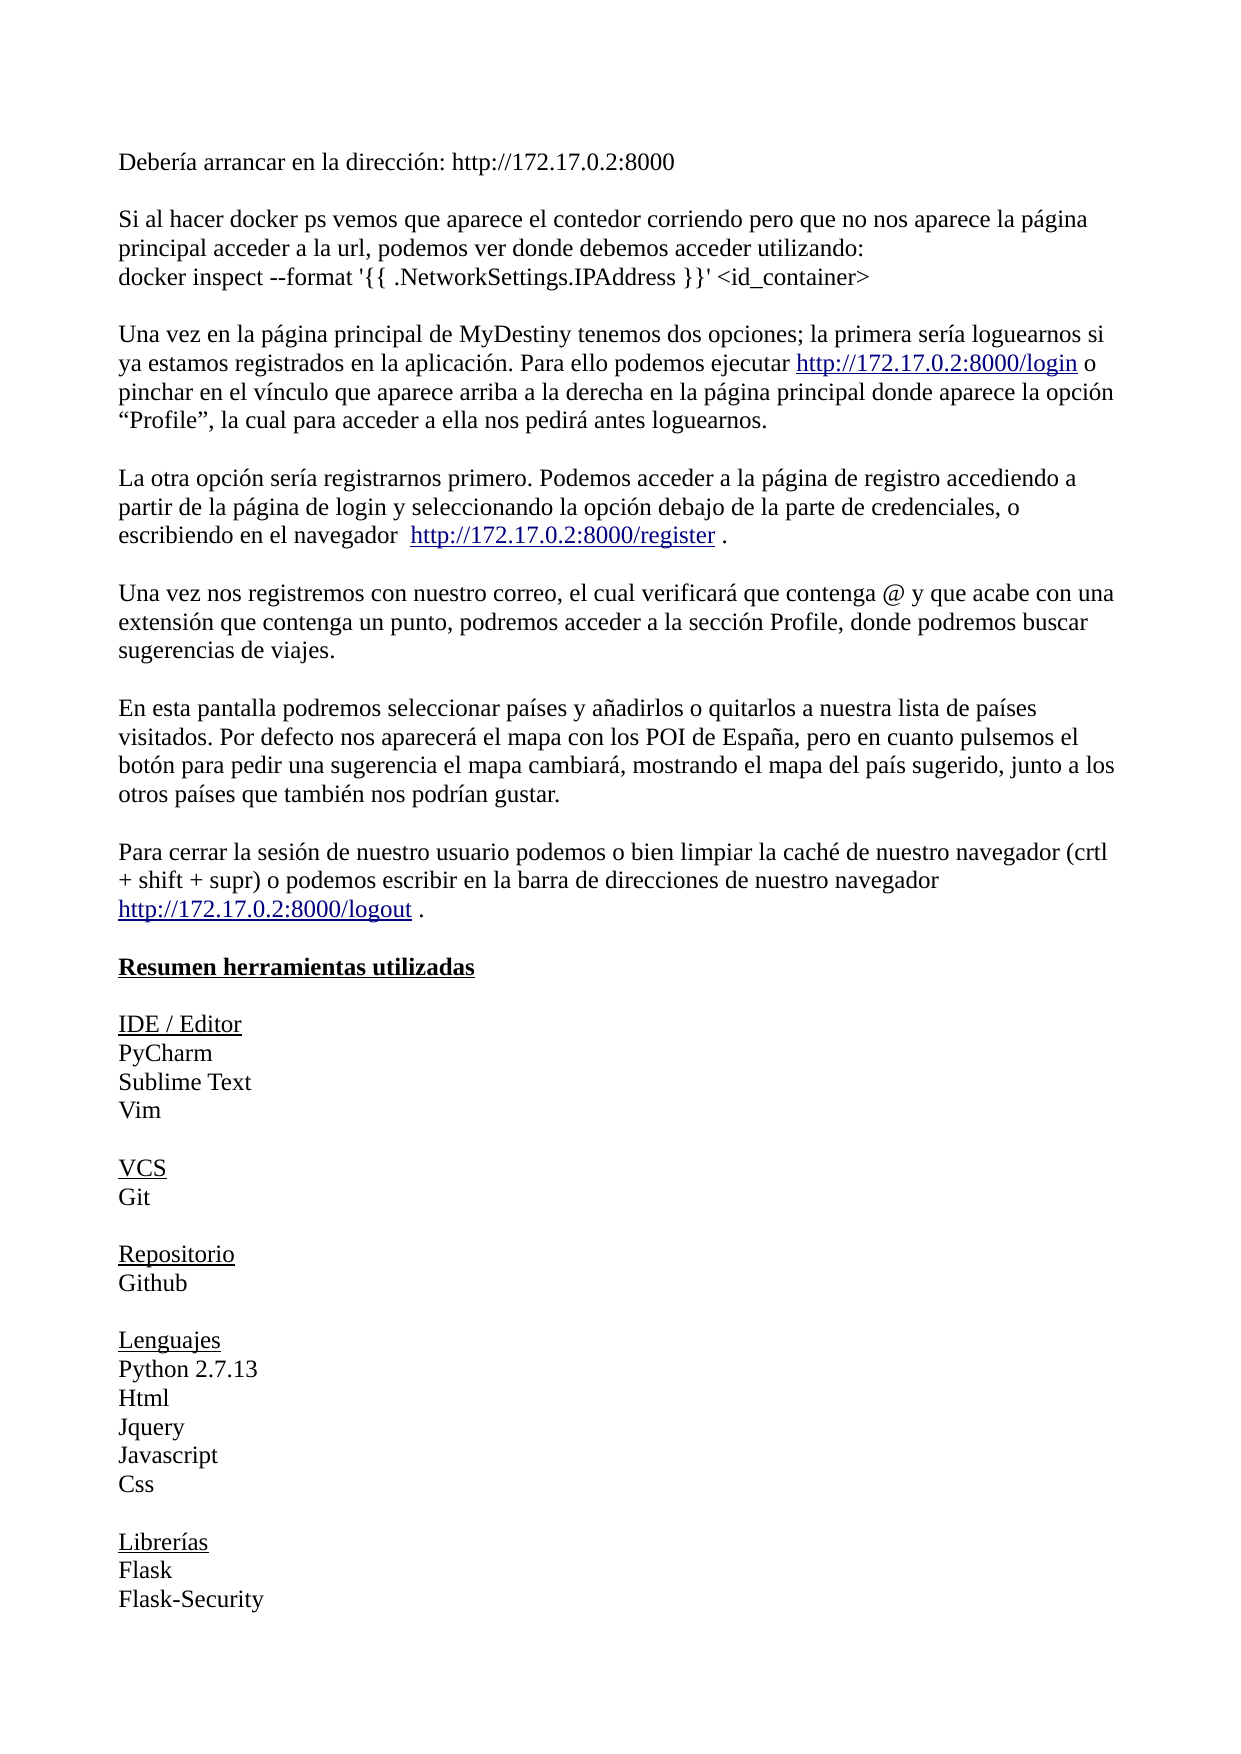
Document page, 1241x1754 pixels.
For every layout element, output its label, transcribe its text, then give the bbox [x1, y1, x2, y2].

text PyCharm [118, 1038, 1122, 1067]
text Vim [118, 1096, 1122, 1124]
text Debería arrancar en la dirección: http://172.17.0.2:8000 [118, 147, 1122, 176]
text Resumen herramientas utilizadas [118, 952, 1122, 981]
text VCS [118, 1153, 1122, 1182]
text Una vez en la página principal de MyDestiny tenemos dos opciones; la primera sería loguearnos si ya estamos registrados en la aplicación. Para ello podemos ejecutar http://172.17.0.2:8000/login o pinchar en el vínculo que aparece arriba a la derecha en la página principal donde aparece la opción “Profile”, la cual para acceder a ella nos pedirá antes loguearnos. [118, 319, 1122, 434]
text Sublime Text [118, 1067, 1122, 1096]
text Lenguajes [118, 1326, 1122, 1354]
text Css [118, 1469, 1122, 1498]
text Git [118, 1182, 1122, 1211]
text Para cerrar la sesión de nuestro usuario podemos o bien limpiar la caché de nuestro navegador (crtl + shift + supr) o podemos escribir en la barra de direcciones de nuestro navegador http://172.17.0.2:8000/logout . [118, 837, 1122, 923]
text Repositorio [118, 1239, 1122, 1268]
text docker inspect --format '{{ .NetworkSettings.IPAddress }}' <id_container> [118, 262, 1122, 291]
text Github [118, 1268, 1122, 1297]
text Flask [118, 1556, 1122, 1584]
text Librerías [118, 1527, 1122, 1556]
text Si al hacer docker ps vemos que aparece el contedor corriendo pero que no nos aparece la página principal acceder a la url, podemos ver donde debemos acceder utilizando: [118, 204, 1122, 262]
text Flask-Security [118, 1584, 1122, 1613]
text Python 2.7.13 [118, 1354, 1122, 1383]
text Javascript [118, 1441, 1122, 1469]
text La otra opción sería registrarnos primero. Podemos acceder a la página de registro accediendo a partir de la página de login y seleccionando la opción debajo de la parte de credenciales, o escribiendo en el navegador http://172.17.0.2:8000/register . [118, 463, 1122, 549]
text IDE / Editor [118, 1009, 1122, 1038]
text Una vez nos registremos con nuestro correo, el cual verificará que contenga @ y que acabe con una extensión que contenga un punto, podremos acceder a la sección Profile, donde podremos buscar sugerencias de viajes. [118, 578, 1122, 664]
text En esta pantalla podremos seleccionar países y añadirlos o quitarlos a nuestra lista de países visitados. Por defecto nos aparecerá el mapa con los POI de España, pero en cuanto pulsemos el botón para pedir una sugerencia el mapa cambiará, mostrando el mapa del país sugerido, junto a los otros países que también nos podrían gustar. [118, 693, 1122, 808]
text Html [118, 1383, 1122, 1412]
text Jquery [118, 1412, 1122, 1441]
